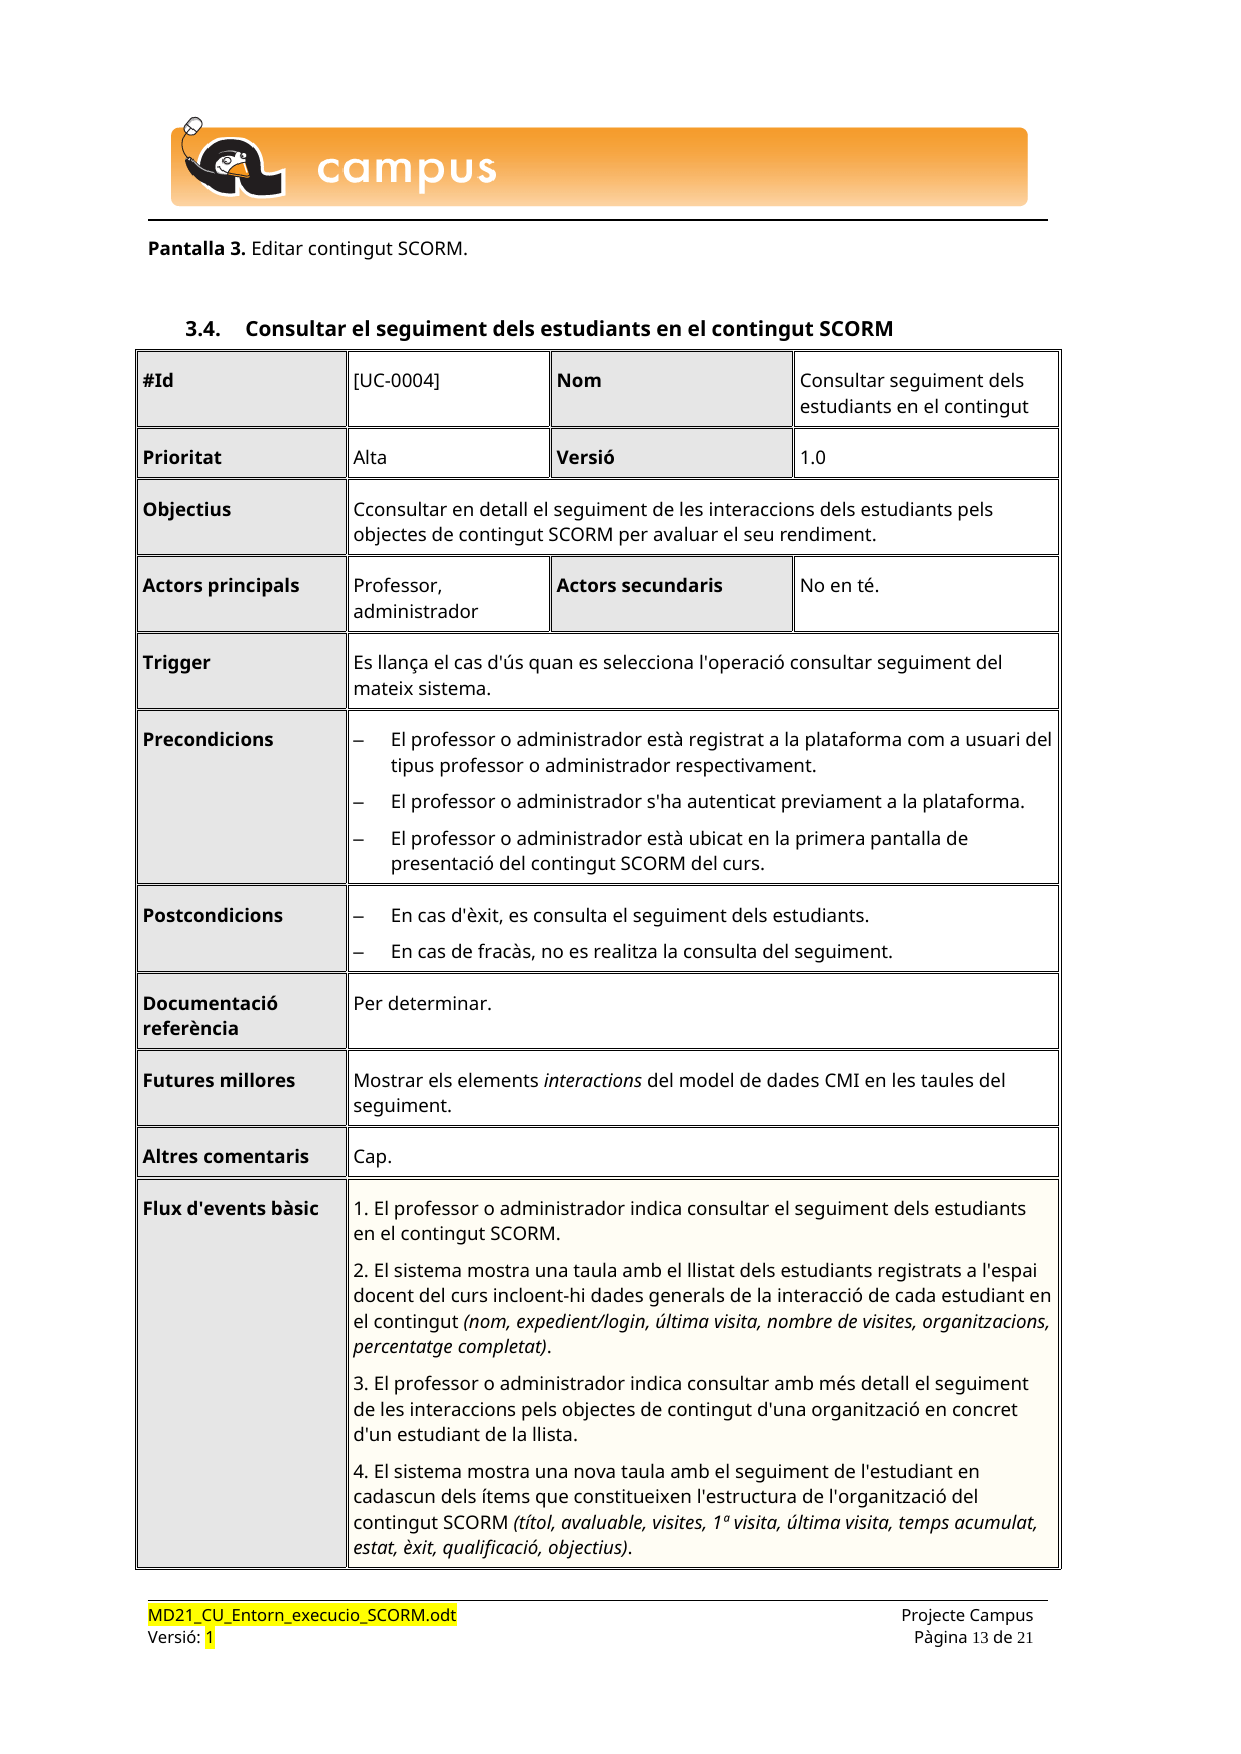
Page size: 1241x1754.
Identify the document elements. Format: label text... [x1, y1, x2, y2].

picture [164, 114, 1033, 209]
subtitle Consultar el seguiment dels estudiants en el contingut SCORM [185, 314, 1048, 342]
table_cell Actors secundaris [552, 557, 792, 631]
table_cell Flux d'events bàsic [138, 1180, 346, 1567]
table_header #Id [138, 352, 346, 426]
table_cell Cconsultar en detall el seguiment de les interaccions dels estudiants pels objectes de contingut SCORM per avaluar el seu rendiment. [349, 480, 1058, 554]
table_cell 1. El professor o administrador indica consultar el seguiment dels estudiants en el contingut SCORM. 2. El sistema mostra una taula amb el llistat dels estudiants registrats a l'espai docent del curs incloent-hi dades generals de la interacció de cada estudiant en el contingut (nom, expedient/login, última visita, nombre de visites, organitzacions, percentatge completat). 3. El professor o administrador indica consultar amb més detall el seguiment de les interaccions pels objectes de contingut d'una organització en concret d'un estudiant de la llista. 4. El sistema mostra una nova taula amb el seguiment de l'estudiant en cadascun dels ítems que constitueixen l'estructura de l'organització del contingut SCORM (títol, avaluable, visites, 1ª visita, última visita, temps acumulat, estat, èxit, qualificació, objectius). [349, 1180, 1058, 1567]
table_cell 1.0 [795, 429, 1058, 477]
table_cell Professor, administrador [349, 557, 549, 631]
table_cell Mostrar els elements interactions del model de dades CMI en les taules del seguiment. [349, 1051, 1058, 1125]
text Pantalla 3. Editar contingut SCORM. [148, 235, 1048, 261]
table_cell Alta [349, 429, 549, 477]
table_cell Futures millores [138, 1051, 346, 1125]
table_cell Precondicions [138, 711, 346, 883]
table_cell Documentació referència [138, 974, 346, 1048]
table_cell No en té. [795, 557, 1058, 631]
table_cell El professor o administrador està registrat a la plataforma com a usuari del tipus professor o administrador respectivament. El professor o administrador s'ha autenticat previament a la plataforma. El professor o administrador està ubicat en la primera pantalla de presentació del contingut SCORM del curs. [349, 711, 1058, 883]
table_cell Versió [552, 429, 792, 477]
table_cell Postcondicions [138, 886, 346, 971]
table_cell Actors principals [138, 557, 346, 631]
table_cell Trigger [138, 634, 346, 708]
table_header Consultar seguiment dels estudiants en el contingut [795, 352, 1058, 426]
table_cell Cap. [349, 1128, 1058, 1176]
table_cell En cas d'èxit, es consulta el seguiment dels estudiants. En cas de fracàs, no es realitza la consulta del seguiment. [349, 886, 1058, 971]
table_cell Per determinar. [349, 974, 1058, 1048]
table_cell Es llança el cas d'ús quan es selecciona l'operació consultar seguiment del mateix sistema. [349, 634, 1058, 708]
table_cell Altres comentaris [138, 1128, 346, 1176]
table_cell Objectius [138, 480, 346, 554]
table_cell Prioritat [138, 429, 346, 477]
table_header [UC-0004] [349, 352, 549, 426]
table_header Nom [552, 352, 792, 426]
